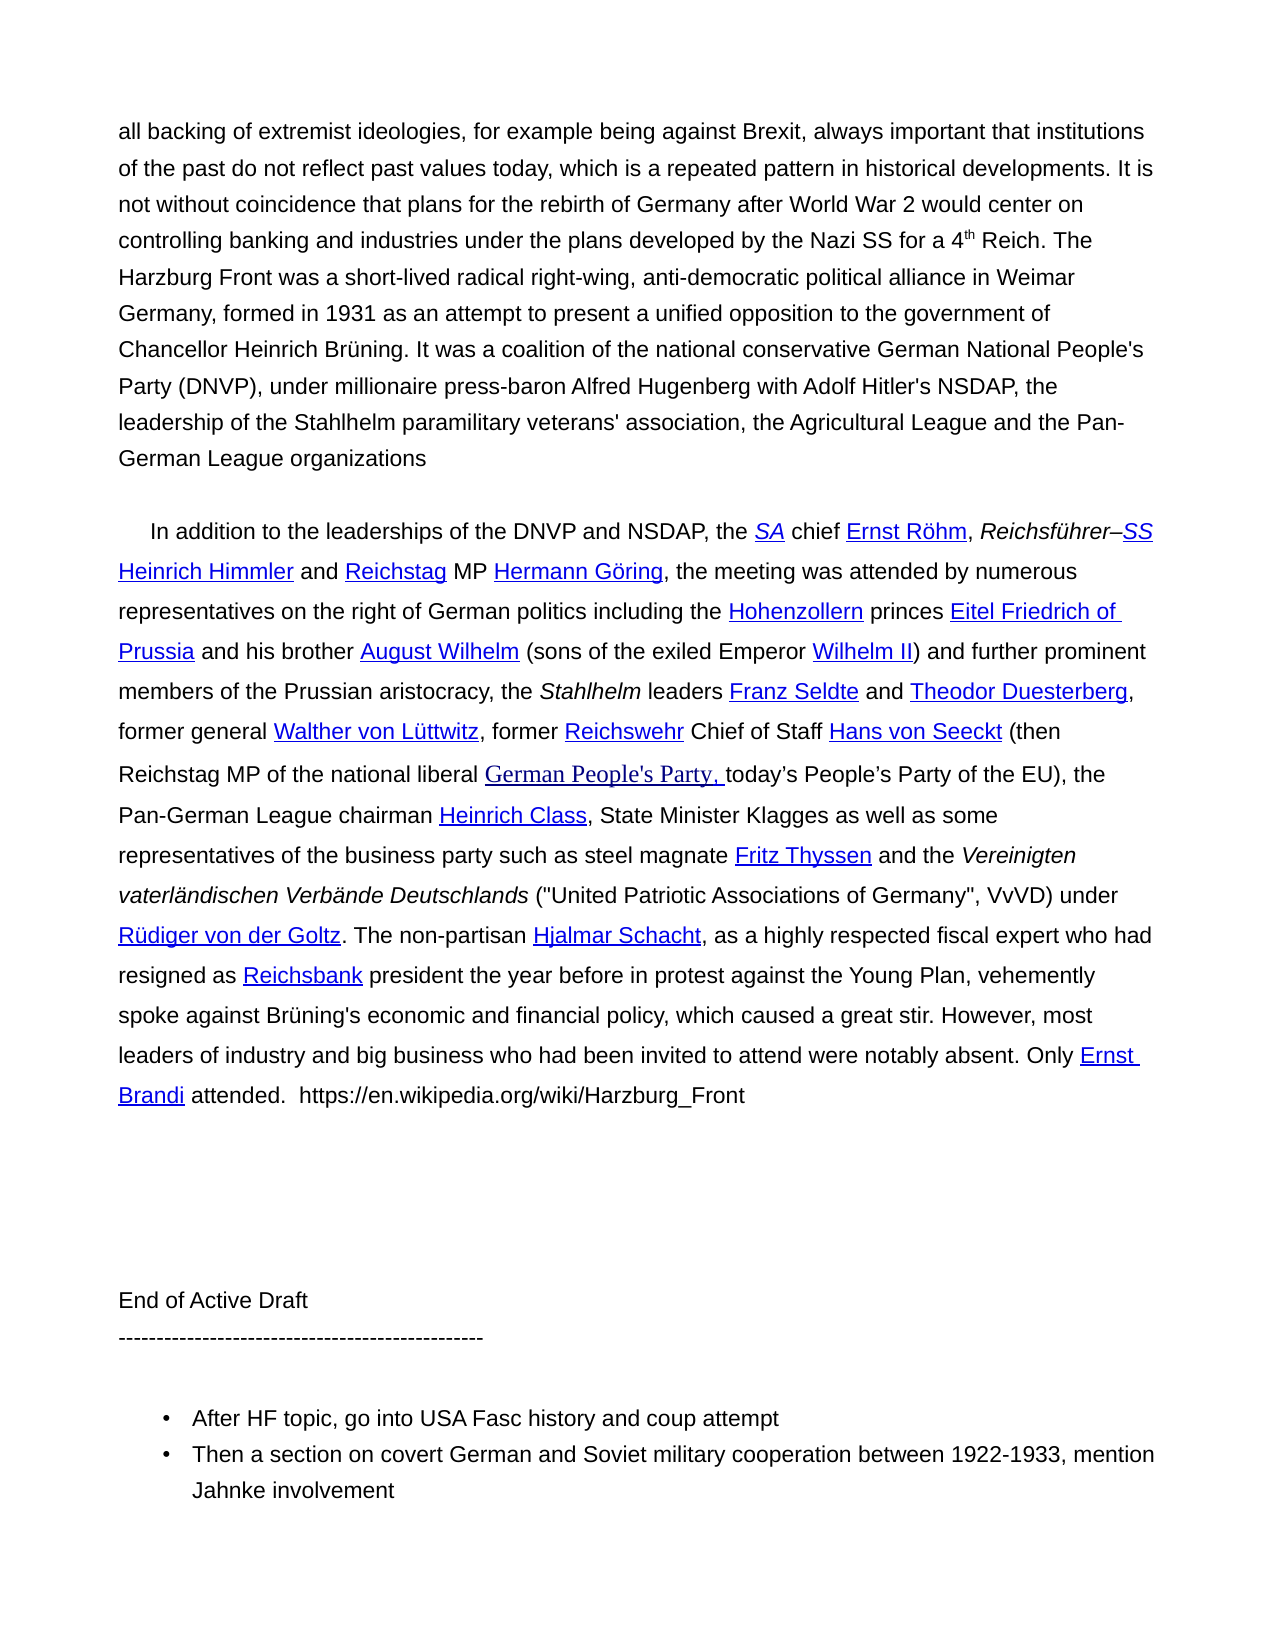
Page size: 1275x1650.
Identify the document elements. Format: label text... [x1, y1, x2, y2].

text ------------------------------------------------ [118, 1324, 1157, 1350]
text End of Active Draft [118, 1287, 1157, 1314]
text In addition to the leaderships of the DNVP and NSDAP, the SA chief Ernst Röhm, Reichsführer–SS Heinrich Himmler and Reichstag MP Hermann Göring, the meeting was attended by numerous representatives on the right of German politics including the Hohenzollern princes Eitel Friedrich of Prussia and his brother August Wilhelm (sons of the exiled Emperor Wilhelm II) and further prominent members of the Prussian aristocracy, the Stahlhelm leaders Franz Seldte and Theodor Duesterberg, former general Walther von Lüttwitz, former Reichswehr Chief of Staff Hans von Seeckt (then Reichstag MP of the national liberal German People's Party, today’s People’s Party of the EU), the Pan-German League chairman Heinrich Class, State Minister Klagges as well as some representatives of the business party such as steel magnate Fritz Thyssen and the Vereinigten vaterländischen Verbände Deutschlands ("United Patriotic Associations of Germany", VvVD) under Rüdiger von der Goltz. The non-partisan Hjalmar Schacht, as a highly respected fiscal expert who had resigned as Reichsbank president the year before in protest against the Young Plan, vehemently spoke against Brüning's economic and financial policy, which caused a great stir. However, most leaders of industry and big business who had been invited to attend were notably absent. Only Ernst Brandi attended. https://en.wikipedia.org/wiki/Harzburg_Front [118, 518, 1157, 1108]
text all backing of extremist ideologies, for example being against Brexit, always important that institutions of the past do not reflect past values today, which is a repeated pattern in historical developments. It is not without coincidence that plans for the rebirth of Germany after World War 2 would center on controlling banking and industries under the plans developed by the Nazi SS for a 4th Reich. The Harzburg Front was a short-lived radical right-wing, anti-democratic political alliance in Weimar Germany, formed in 1931 as an attempt to present a unified opposition to the government of Chancellor Heinrich Brüning. It was a coalition of the national conservative German National People's Party (DNVP), under millionaire press-baron Alfred Hugenberg with Adolf Hitler's NSDAP, the leadership of the Stahlhelm paramilitary veterans' association, the Agricultural League and the Pan-German League organizations [118, 118, 1157, 472]
list After HF topic, go into USA Fasc history and coup attempt [162, 1405, 1157, 1431]
list Then a section on covert German and Soviet military cooperation between 1922-1933, mention Jahnke involvement [162, 1441, 1157, 1504]
